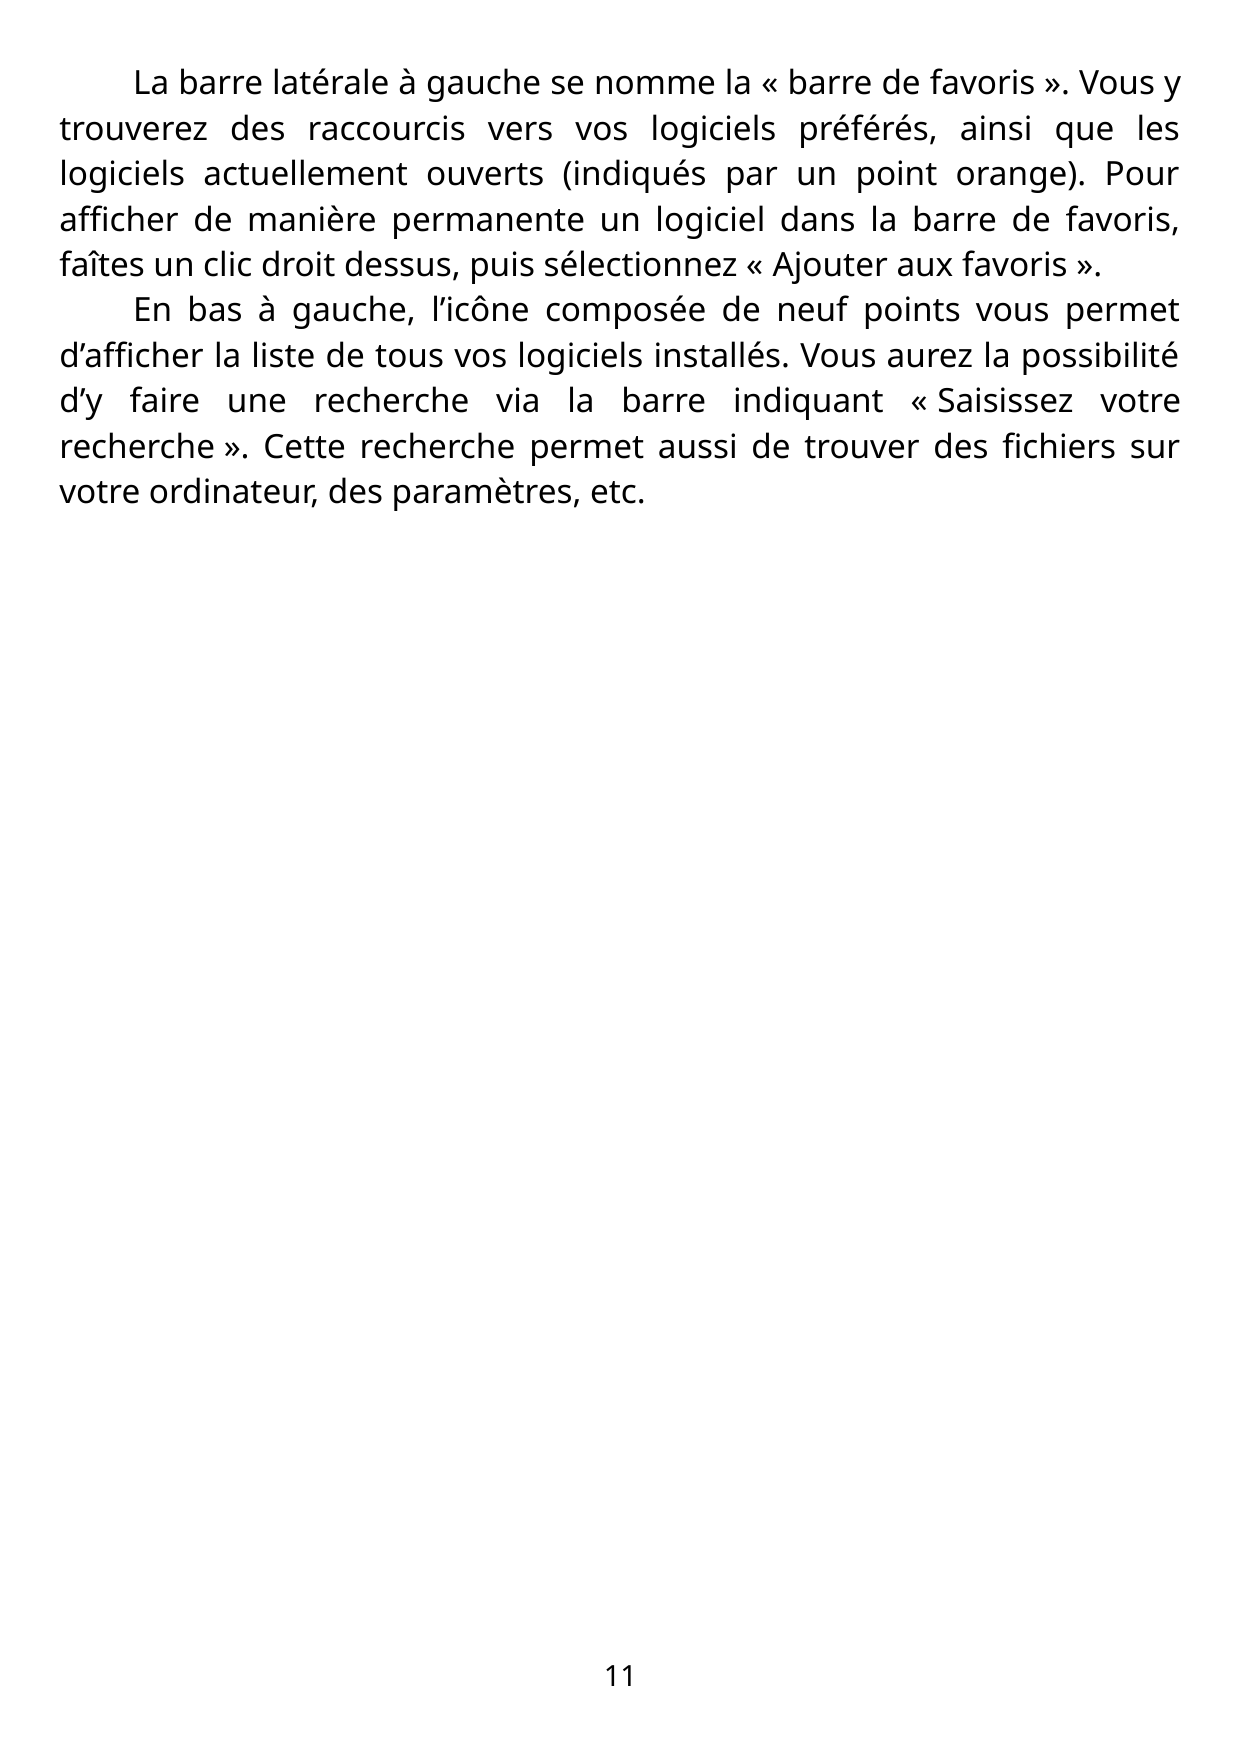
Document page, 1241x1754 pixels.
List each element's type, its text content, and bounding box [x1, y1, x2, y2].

text En bas à gauche, l’icône composée de neuf points vous permet d’afficher la liste de tous vos logiciels installés. Vous aurez la possibilité d’y faire une recherche via la barre indiquant « Saisissez votre recherche ». Cette recherche permet aussi de trouver des fichiers sur votre ordinateur, des paramètres, etc. [59, 286, 1181, 513]
text La barre latérale à gauche se nomme la « barre de favoris ». Vous y trouverez des raccourcis vers vos logiciels préférés, ainsi que les logiciels actuellement ouverts (indiqués par un point orange). Pour afficher de manière permanente un logiciel dans la barre de favoris, faîtes un clic droit dessus, puis sélectionnez « Ajouter aux favoris ». [59, 59, 1181, 286]
